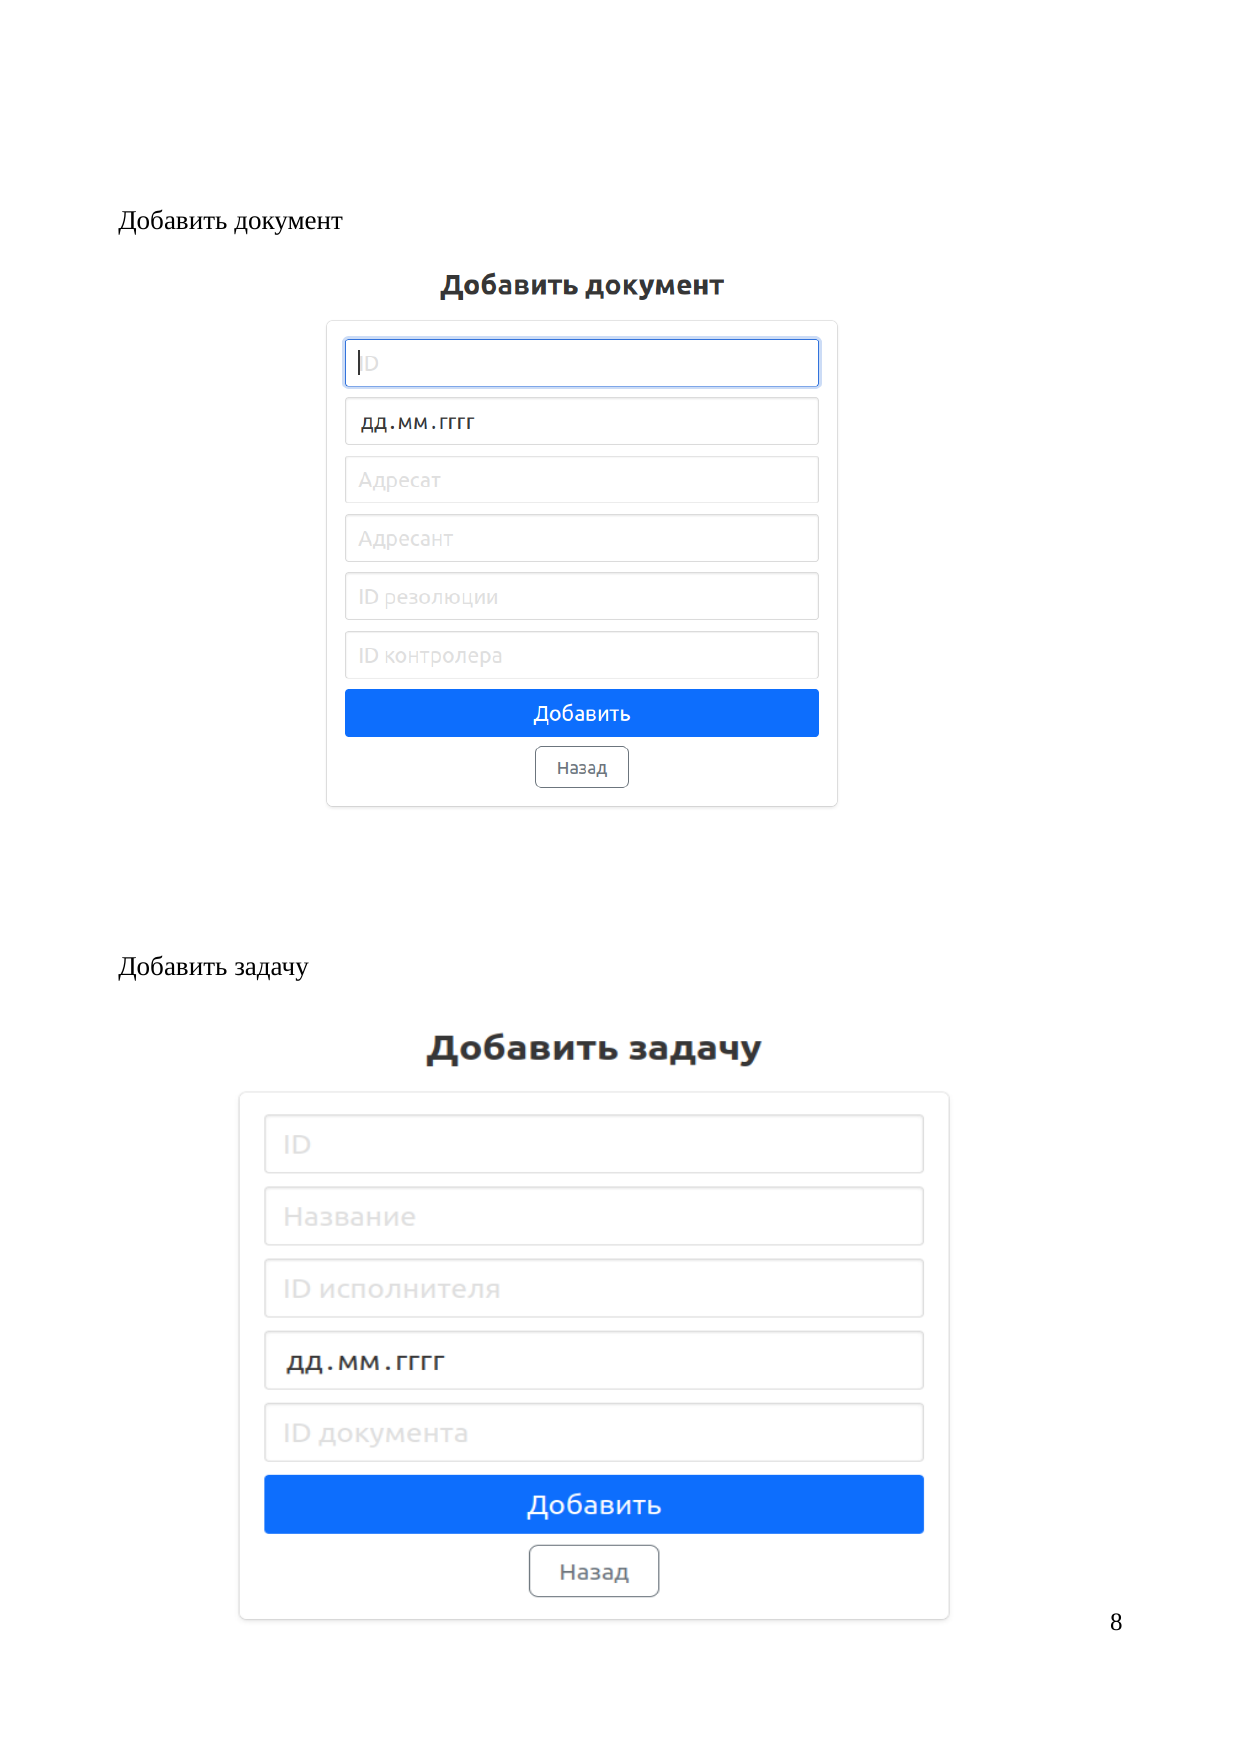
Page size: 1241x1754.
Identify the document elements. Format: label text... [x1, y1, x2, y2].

text Добавить задачу [118, 950, 1122, 981]
text Добавить документ [118, 204, 1122, 235]
picture [198, 1015, 1041, 1689]
picture [118, 241, 1123, 894]
